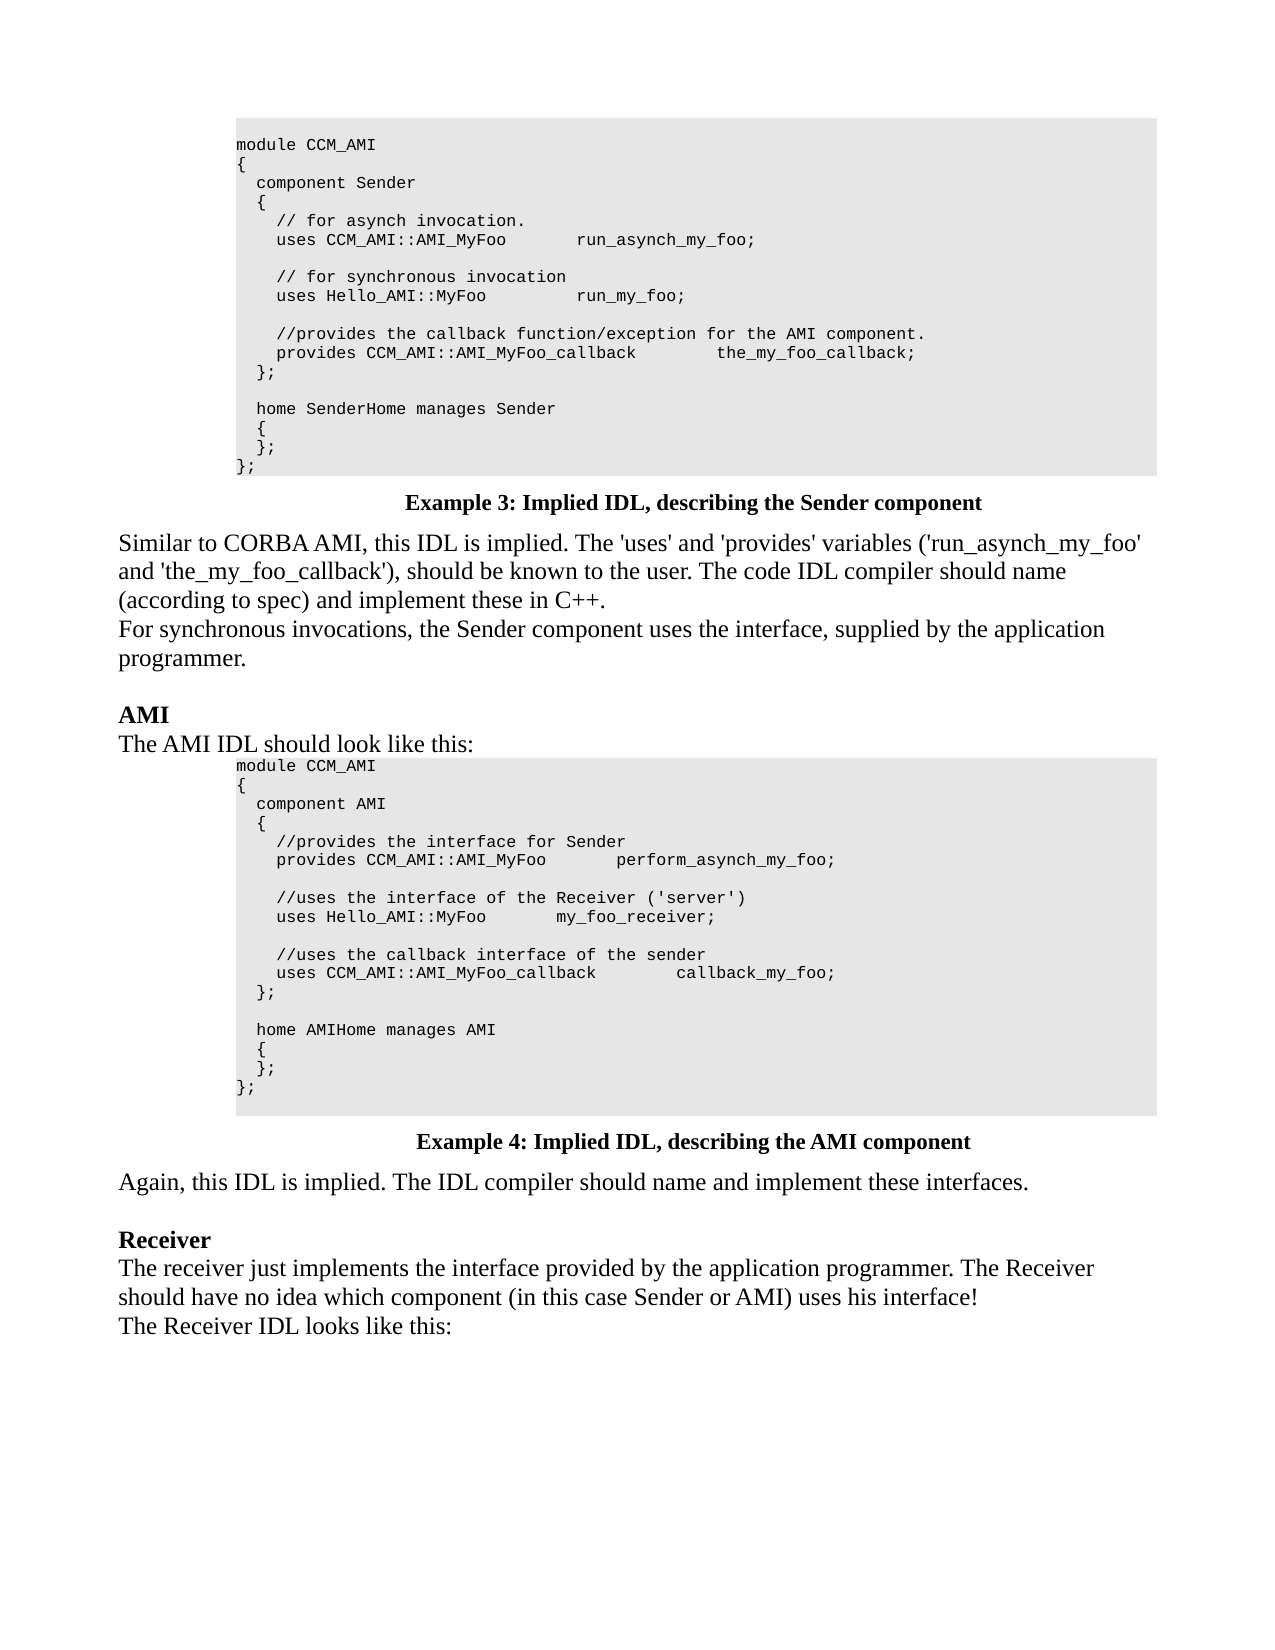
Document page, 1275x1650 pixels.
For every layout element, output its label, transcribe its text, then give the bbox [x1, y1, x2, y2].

text }; [236, 457, 1157, 476]
text module CCM_AMI [236, 758, 1157, 777]
text uses Hello_AMI::MyFoo my_foo_receiver; [236, 908, 1157, 927]
text //uses the callback interface of the sender [236, 946, 1157, 965]
text component Sender [236, 175, 1157, 193]
text AMI [118, 700, 1157, 729]
text { [236, 193, 1157, 212]
text { [236, 1041, 1157, 1059]
text The receiver just implements the interface provided by the application programmer. The Receiver should have no idea which component (in this case Sender or AMI) uses his interface! [118, 1253, 1157, 1311]
text uses CCM_AMI::AMI_MyFoo_callback callback_my_foo; [236, 965, 1157, 984]
text Receiver [118, 1225, 1157, 1253]
text The Receiver IDL looks like this: [118, 1311, 1157, 1340]
text { [236, 777, 1157, 795]
text module CCM_AMI [236, 137, 1157, 156]
text }; [236, 439, 1157, 457]
text //uses the interface of the Receiver ('server') [236, 890, 1157, 908]
text }; [236, 1078, 1157, 1097]
text // for asynch invocation. [236, 212, 1157, 231]
text //provides the callback function/exception for the AMI component. [236, 326, 1157, 344]
text }; [236, 363, 1157, 382]
text uses Hello_AMI::MyFoo run_my_foo; [236, 288, 1157, 307]
text Again, this IDL is implied. The IDL compiler should name and implement these interfaces. [118, 1167, 1157, 1196]
text // for synchronous invocation [236, 269, 1157, 288]
text }; [236, 984, 1157, 1003]
text home AMIHome manages AMI [236, 1022, 1157, 1041]
text //provides the interface for Sender [236, 833, 1157, 852]
text Example 4: Implied IDL, describing the AMI component [236, 1128, 1157, 1155]
text Example 3: Implied IDL, describing the Sender component [236, 489, 1157, 515]
text { [236, 814, 1157, 833]
text For synchronous invocations, the Sender component uses the interface, supplied by the application programmer. [118, 614, 1157, 671]
text { [236, 156, 1157, 175]
text { [236, 420, 1157, 439]
text uses CCM_AMI::AMI_MyFoo run_asynch_my_foo; [236, 231, 1157, 250]
text component AMI [236, 795, 1157, 814]
text }; [236, 1059, 1157, 1078]
text home SenderHome manages Sender [236, 401, 1157, 420]
text provides CCM_AMI::AMI_MyFoo_callback the_my_foo_callback; [236, 344, 1157, 363]
text provides CCM_AMI::AMI_MyFoo perform_asynch_my_foo; [236, 852, 1157, 871]
text The AMI IDL should look like this: [118, 729, 1157, 758]
text Similar to CORBA AMI, this IDL is implied. The 'uses' and 'provides' variables ('run_asynch_my_foo' and 'the_my_foo_callback'), should be known to the user. The code IDL compiler should name (according to spec) and implement these in C++. [118, 528, 1157, 614]
